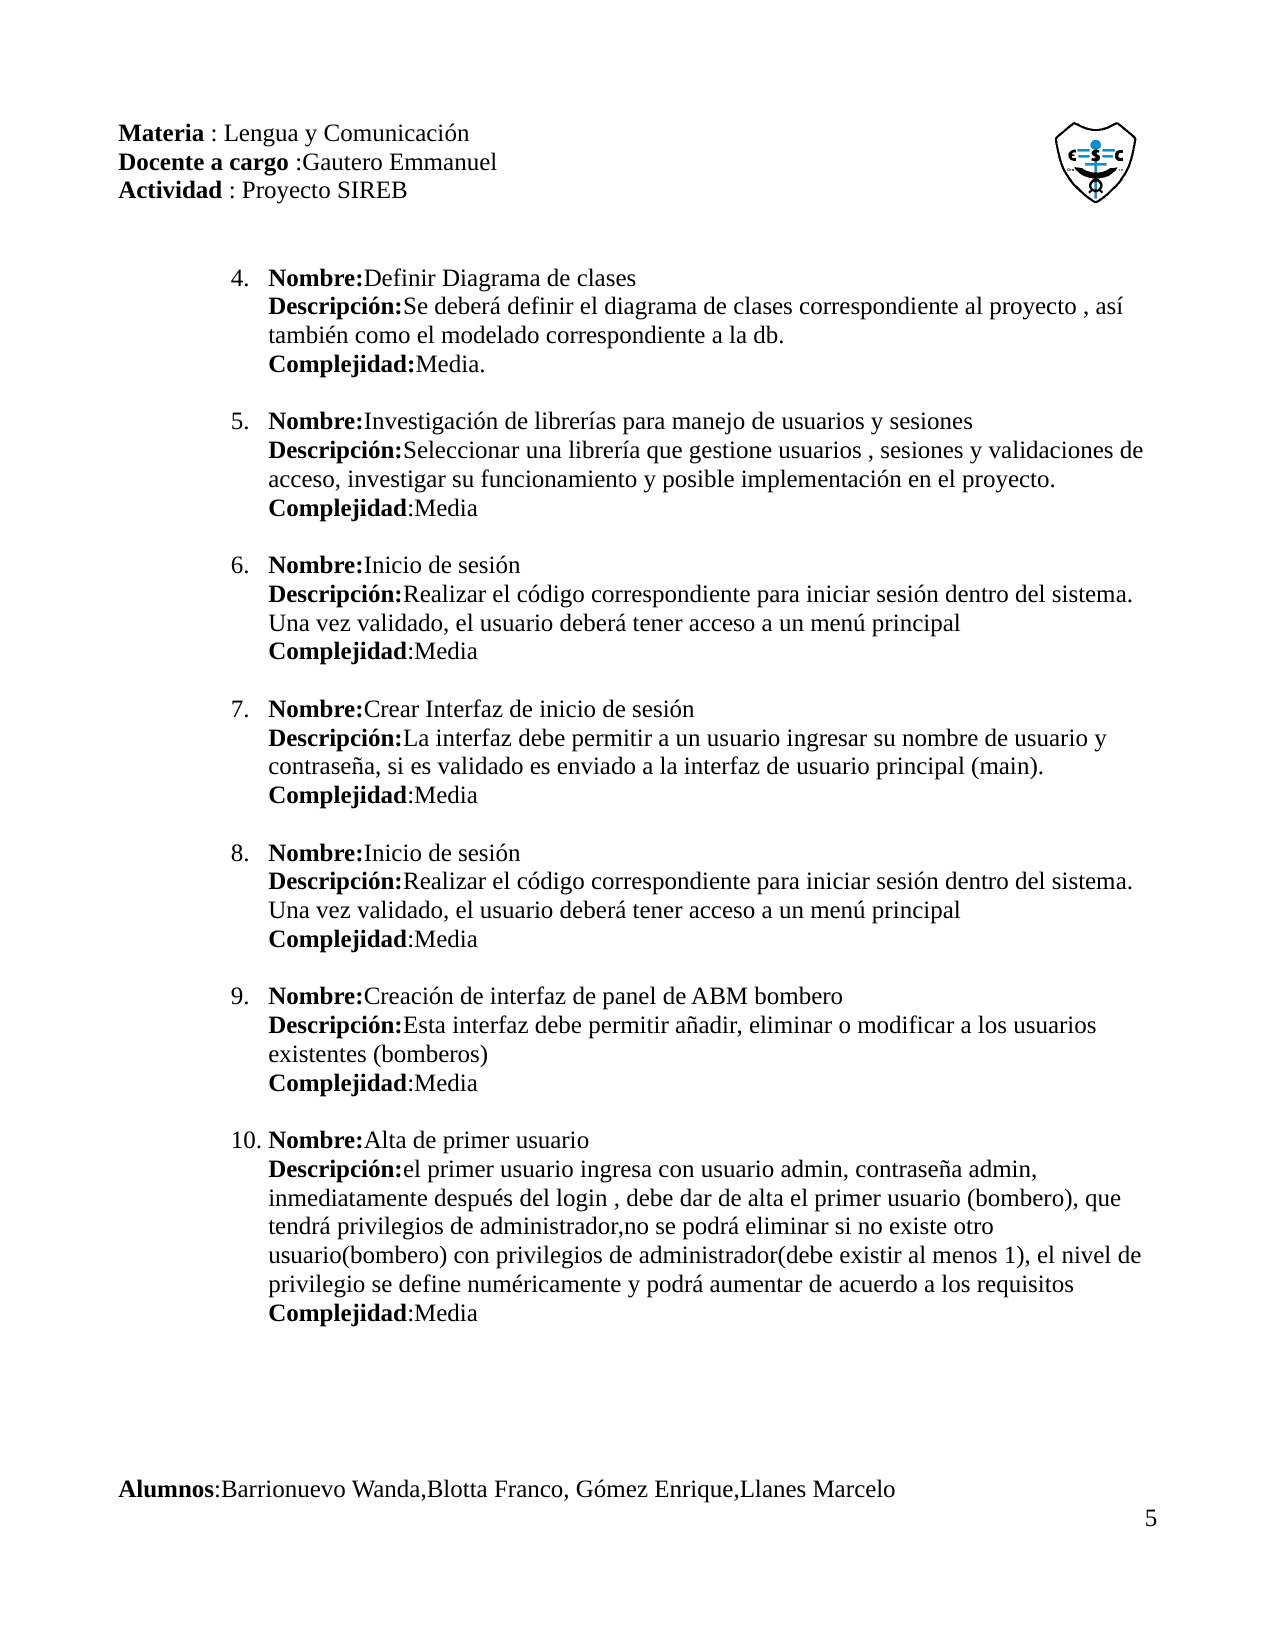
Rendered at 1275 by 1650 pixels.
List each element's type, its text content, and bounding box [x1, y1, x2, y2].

list Descripción:Se deberá definir el diagrama de clases correspondiente al proyecto , así también como el modelado correspondiente a la db. [231, 291, 1157, 349]
list Una vez validado, el usuario deberá tener acceso a un menú principal [231, 895, 1157, 924]
list Nombre:Investigación de librerías para manejo de usuarios y sesiones [231, 406, 1157, 435]
list Complejidad:Media [231, 924, 1157, 981]
list Descripción:La interfaz debe permitir a un usuario ingresar su nombre de usuario y contraseña, si es validado es enviado a la interfaz de usuario principal (main). [231, 723, 1157, 780]
list Complejidad:Media. [231, 349, 1157, 406]
list Descripción:Esta interfaz debe permitir añadir, eliminar o modificar a los usuarios existentes (bomberos) [231, 1010, 1157, 1068]
list Descripción:Realizar el código correspondiente para iniciar sesión dentro del sistema. [231, 866, 1157, 895]
list Nombre:Inicio de sesión [231, 838, 1157, 866]
list Descripción:el primer usuario ingresa con usuario admin, contraseña admin, inmediatamente después del login , debe dar de alta el primer usuario (bombero), que tendrá privilegios de administrador,no se podrá eliminar si no existe otro usuario(bombero) con privilegios de administrador(debe existir al menos 1), el nivel de privilegio se define numéricamente y podrá aumentar de acuerdo a los requisitos [231, 1154, 1157, 1298]
list Nombre:Alta de primer usuario [231, 1125, 1157, 1154]
picture [1038, 104, 1152, 217]
list Complejidad:Media [231, 1068, 1157, 1125]
list Descripción:Seleccionar una librería que gestione usuarios , sesiones y validaciones de acceso, investigar su funcionamiento y posible implementación en el proyecto. [231, 435, 1157, 493]
list Nombre:Creación de interfaz de panel de ABM bombero [231, 981, 1157, 1010]
list Nombre:Definir Diagrama de clases [231, 263, 1157, 291]
list Complejidad:Media [231, 493, 1157, 550]
list Una vez validado, el usuario deberá tener acceso a un menú principal [231, 608, 1157, 636]
list Nombre:Crear Interfaz de inicio de sesión [231, 694, 1157, 723]
list Descripción:Realizar el código correspondiente para iniciar sesión dentro del sistema. [231, 579, 1157, 608]
list Nombre:Inicio de sesión [231, 550, 1157, 579]
list Complejidad:Media [231, 636, 1157, 694]
list Complejidad:Media [231, 780, 1157, 838]
list Complejidad:Media [231, 1298, 1157, 1413]
